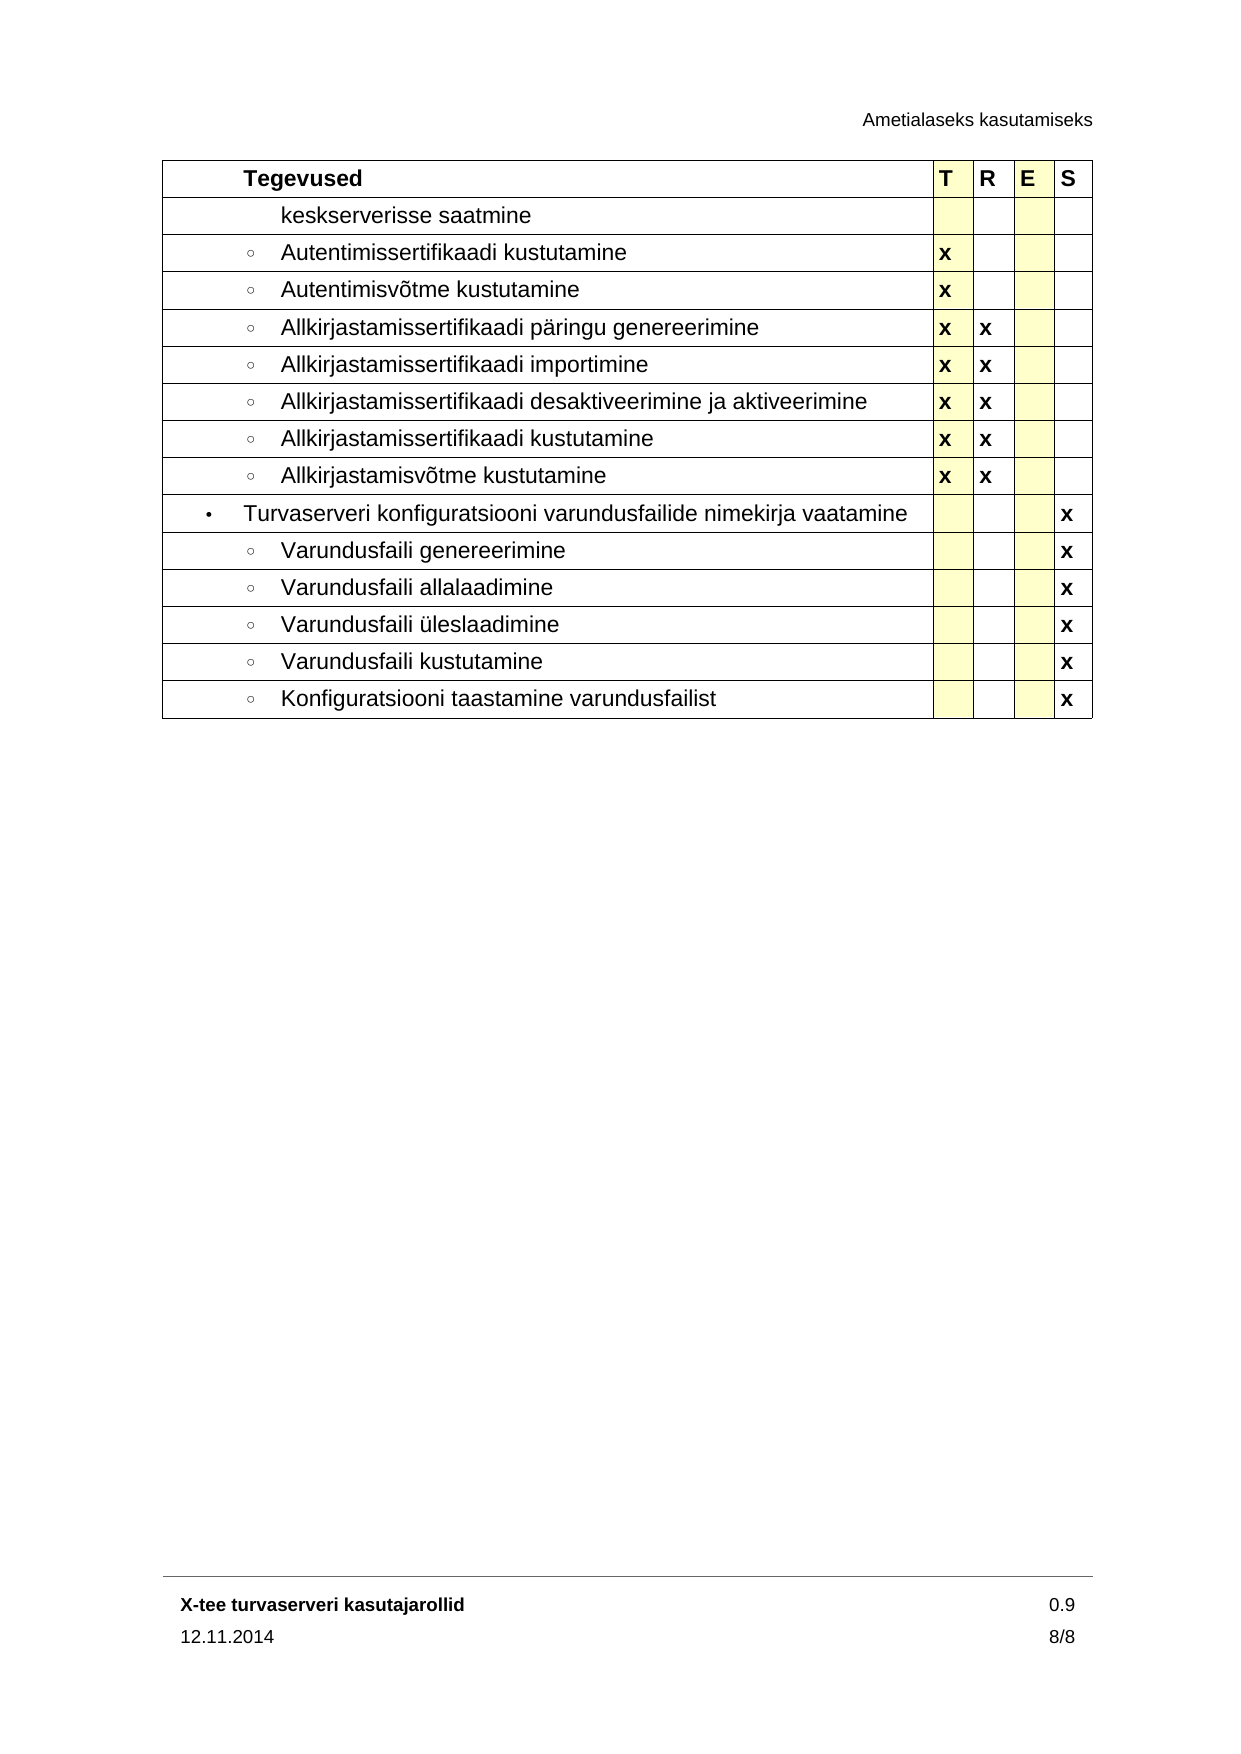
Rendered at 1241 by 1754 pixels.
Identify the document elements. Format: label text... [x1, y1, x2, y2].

table_cell [934, 533, 973, 569]
table_header R [974, 161, 1014, 197]
table_cell Varundusfaili kustutamine [163, 644, 933, 680]
table_header E [1015, 161, 1054, 197]
table_cell x [934, 310, 973, 346]
table_cell [1055, 384, 1092, 420]
table_cell [1055, 458, 1092, 494]
table_cell x [974, 421, 1014, 457]
table_cell Varundusfaili genereerimine [163, 533, 933, 569]
table_cell [1055, 272, 1092, 308]
table_cell [974, 198, 1014, 234]
table_cell x [1055, 644, 1092, 680]
table_cell Autentimissertifikaadi kustutamine [163, 235, 933, 271]
table_cell [934, 607, 973, 643]
table_cell [1015, 458, 1054, 494]
table_cell [1015, 495, 1054, 532]
table_header Tegevused [163, 161, 933, 197]
table_cell [1015, 570, 1054, 606]
table_cell [974, 681, 1014, 717]
table_cell [1055, 235, 1092, 271]
table_cell Allkirjastamissertifikaadi kustutamine [163, 421, 933, 457]
table_cell x [934, 421, 973, 457]
table_cell [1015, 607, 1054, 643]
table_cell [934, 644, 973, 680]
table_cell Autentimisvõtme kustutamine [163, 272, 933, 308]
table_cell [1055, 198, 1092, 234]
table_cell x [1055, 607, 1092, 643]
table_cell [974, 235, 1014, 271]
table_cell [1015, 235, 1054, 271]
table_cell [934, 570, 973, 606]
table_cell x [1055, 681, 1092, 717]
table_cell [1015, 533, 1054, 569]
table_cell [934, 681, 973, 717]
table_cell [974, 272, 1014, 308]
table_cell x [1055, 495, 1092, 532]
table_cell x [934, 458, 973, 494]
table_cell Allkirjastamisvõtme kustutamine [163, 458, 933, 494]
table_cell x [974, 310, 1014, 346]
table_cell [1015, 272, 1054, 308]
table_cell x [1055, 533, 1092, 569]
table_cell [974, 644, 1014, 680]
table_cell [1055, 310, 1092, 346]
table_cell Konfiguratsiooni taastamine varundusfailist [163, 681, 933, 717]
table_cell [1015, 384, 1054, 420]
table_cell x [1055, 570, 1092, 606]
table_cell [1015, 198, 1054, 234]
table_cell [1015, 310, 1054, 346]
table_cell [1015, 681, 1054, 717]
table_cell [974, 533, 1014, 569]
table_cell x [934, 384, 973, 420]
table_cell x [934, 347, 973, 383]
table_cell Turvaserveri konfiguratsiooni varundusfailide nimekirja vaatamine [163, 495, 933, 532]
table_cell [974, 495, 1014, 532]
table_cell Allkirjastamissertifikaadi päringu genereerimine [163, 310, 933, 346]
table_cell [1055, 347, 1092, 383]
table_cell x [974, 458, 1014, 494]
table_header S [1055, 161, 1092, 197]
table_cell Allkirjastamissertifikaadi importimine [163, 347, 933, 383]
table_cell x [934, 235, 973, 271]
table_cell x [974, 347, 1014, 383]
table_cell x [974, 384, 1014, 420]
table_cell [974, 570, 1014, 606]
table_cell Allkirjastamissertifikaadi desaktiveerimine ja aktiveerimine [163, 384, 933, 420]
table_cell [934, 495, 973, 532]
table_cell [974, 607, 1014, 643]
table_cell [1015, 347, 1054, 383]
table_cell [1055, 421, 1092, 457]
table_header T [934, 161, 973, 197]
table_cell x [934, 272, 973, 308]
table_cell [1015, 644, 1054, 680]
table_cell [934, 198, 973, 234]
table_cell Varundusfaili üleslaadimine [163, 607, 933, 643]
table_cell keskserverisse saatmine [163, 198, 933, 234]
table_cell [1015, 421, 1054, 457]
table_cell Varundusfaili allalaadimine [163, 570, 933, 606]
